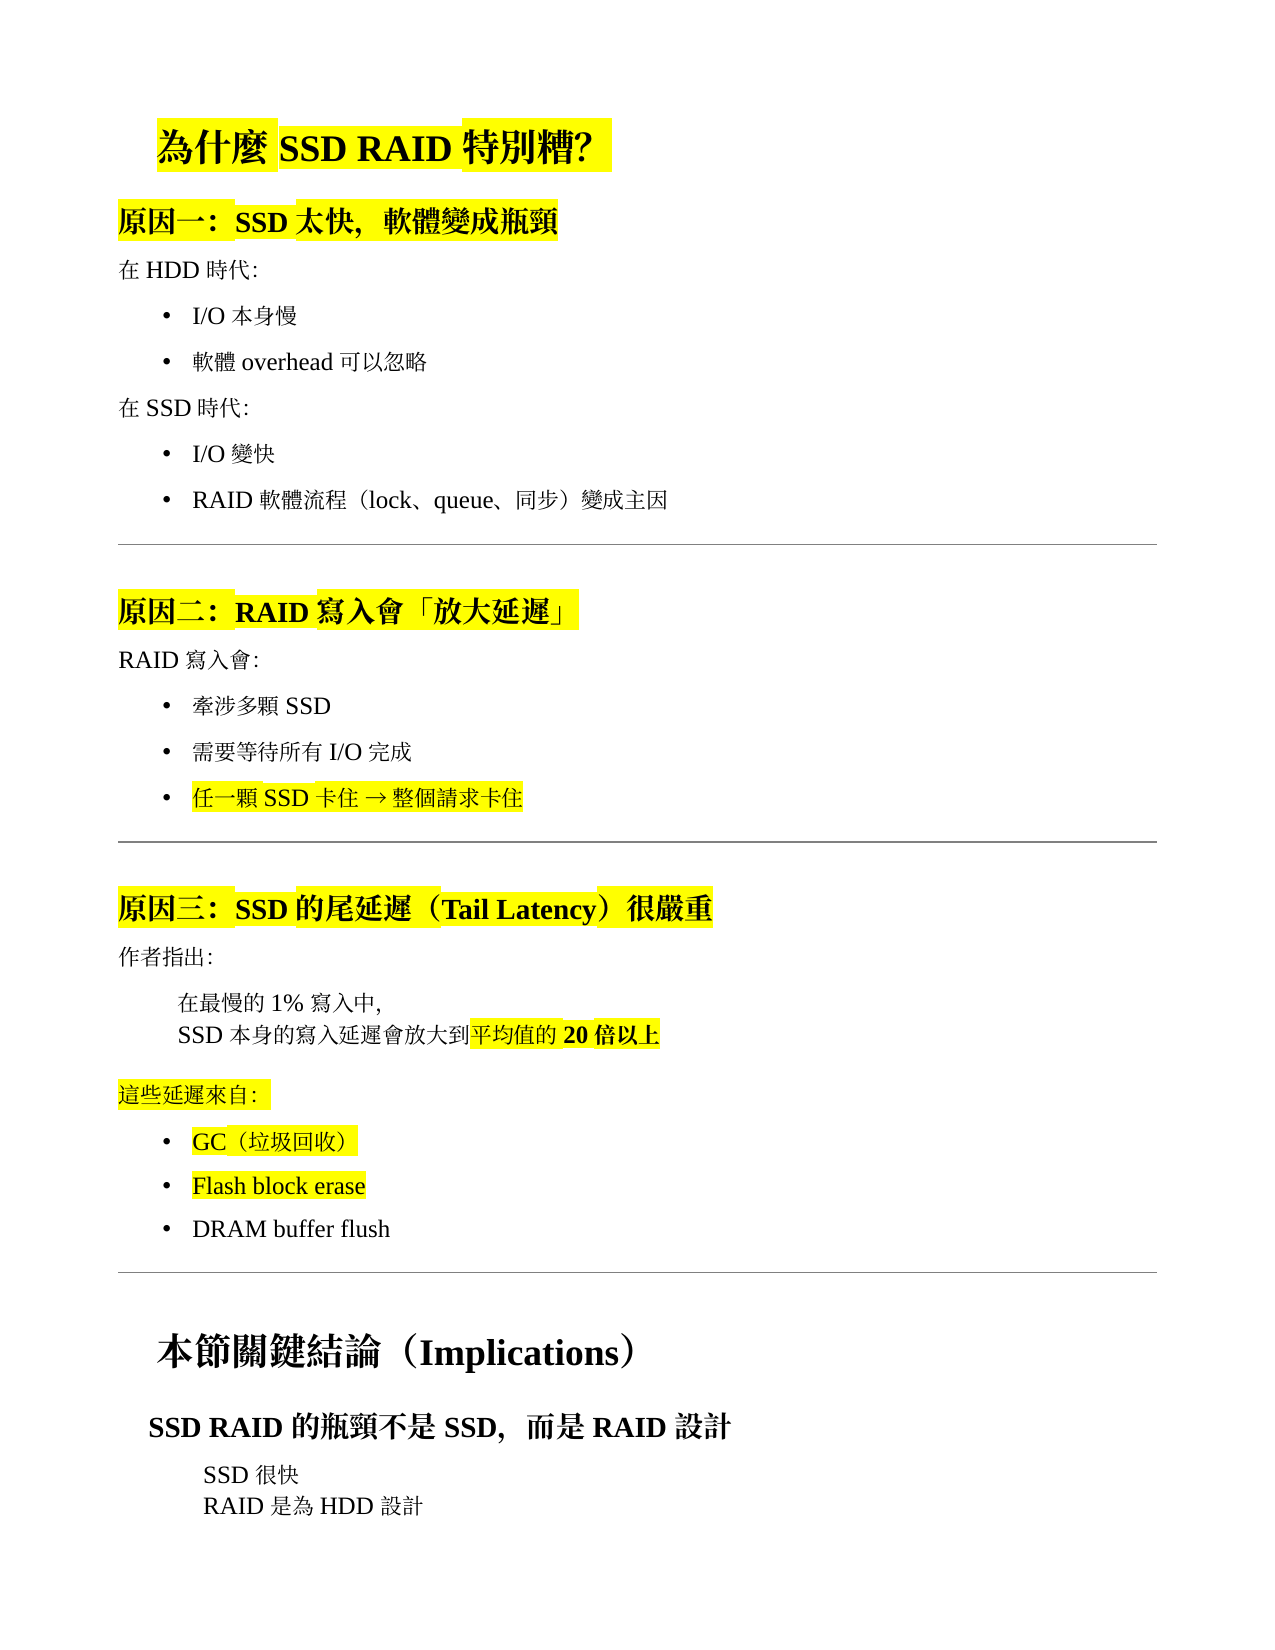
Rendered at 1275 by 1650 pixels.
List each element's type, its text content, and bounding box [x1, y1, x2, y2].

text 作者指出： [118, 940, 1157, 972]
list DRAM buffer flush [162, 1214, 1157, 1243]
subtitle 原因一：SSD 太快，軟體變成瓶頸 [118, 199, 1157, 241]
text 在最慢的 1% 寫入中， SSD 本身的寫入延遲會放大到平均值的 20 倍以上 [177, 986, 1098, 1049]
subtitle 原因三：SSD 的尾延遲（Tail Latency）很嚴重 [118, 886, 1157, 928]
subtitle 原因二：RAID 寫入會「放大延遲」 [118, 588, 1157, 630]
text ❌ SSD 很快 ❌ RAID 是為 HDD 設計 [177, 1458, 1098, 1521]
subtitle 📌 本節關鍵結論（Implications） [118, 1323, 1157, 1376]
text 在 HDD 時代： [118, 253, 1157, 285]
list I/O 變快 [162, 438, 1157, 469]
list I/O 本身慢 [162, 299, 1157, 331]
list 需要等待所有 I/O 完成 [162, 735, 1157, 766]
subtitle 🔴 SSD RAID 的瓶頸不是 SSD，而是 RAID 設計 [118, 1403, 1157, 1445]
list RAID 軟體流程（lock、queue、同步）變成主因 [162, 484, 1157, 515]
list 軟體 overhead 可以忽略 [162, 346, 1157, 377]
list GC（垃圾回收） [162, 1125, 1157, 1156]
text 在 SSD 時代： [118, 392, 1157, 423]
list 任一顆 SSD 卡住 → 整個請求卡住 [162, 781, 1157, 812]
text RAID 寫入會： [118, 643, 1157, 674]
subtitle 💥 為什麼 SSD RAID 特別糟？ [118, 118, 1157, 172]
list Flash block erase [162, 1171, 1157, 1199]
text 這些延遲來自： [118, 1079, 1157, 1110]
list 牽涉多顆 SSD [162, 689, 1157, 720]
